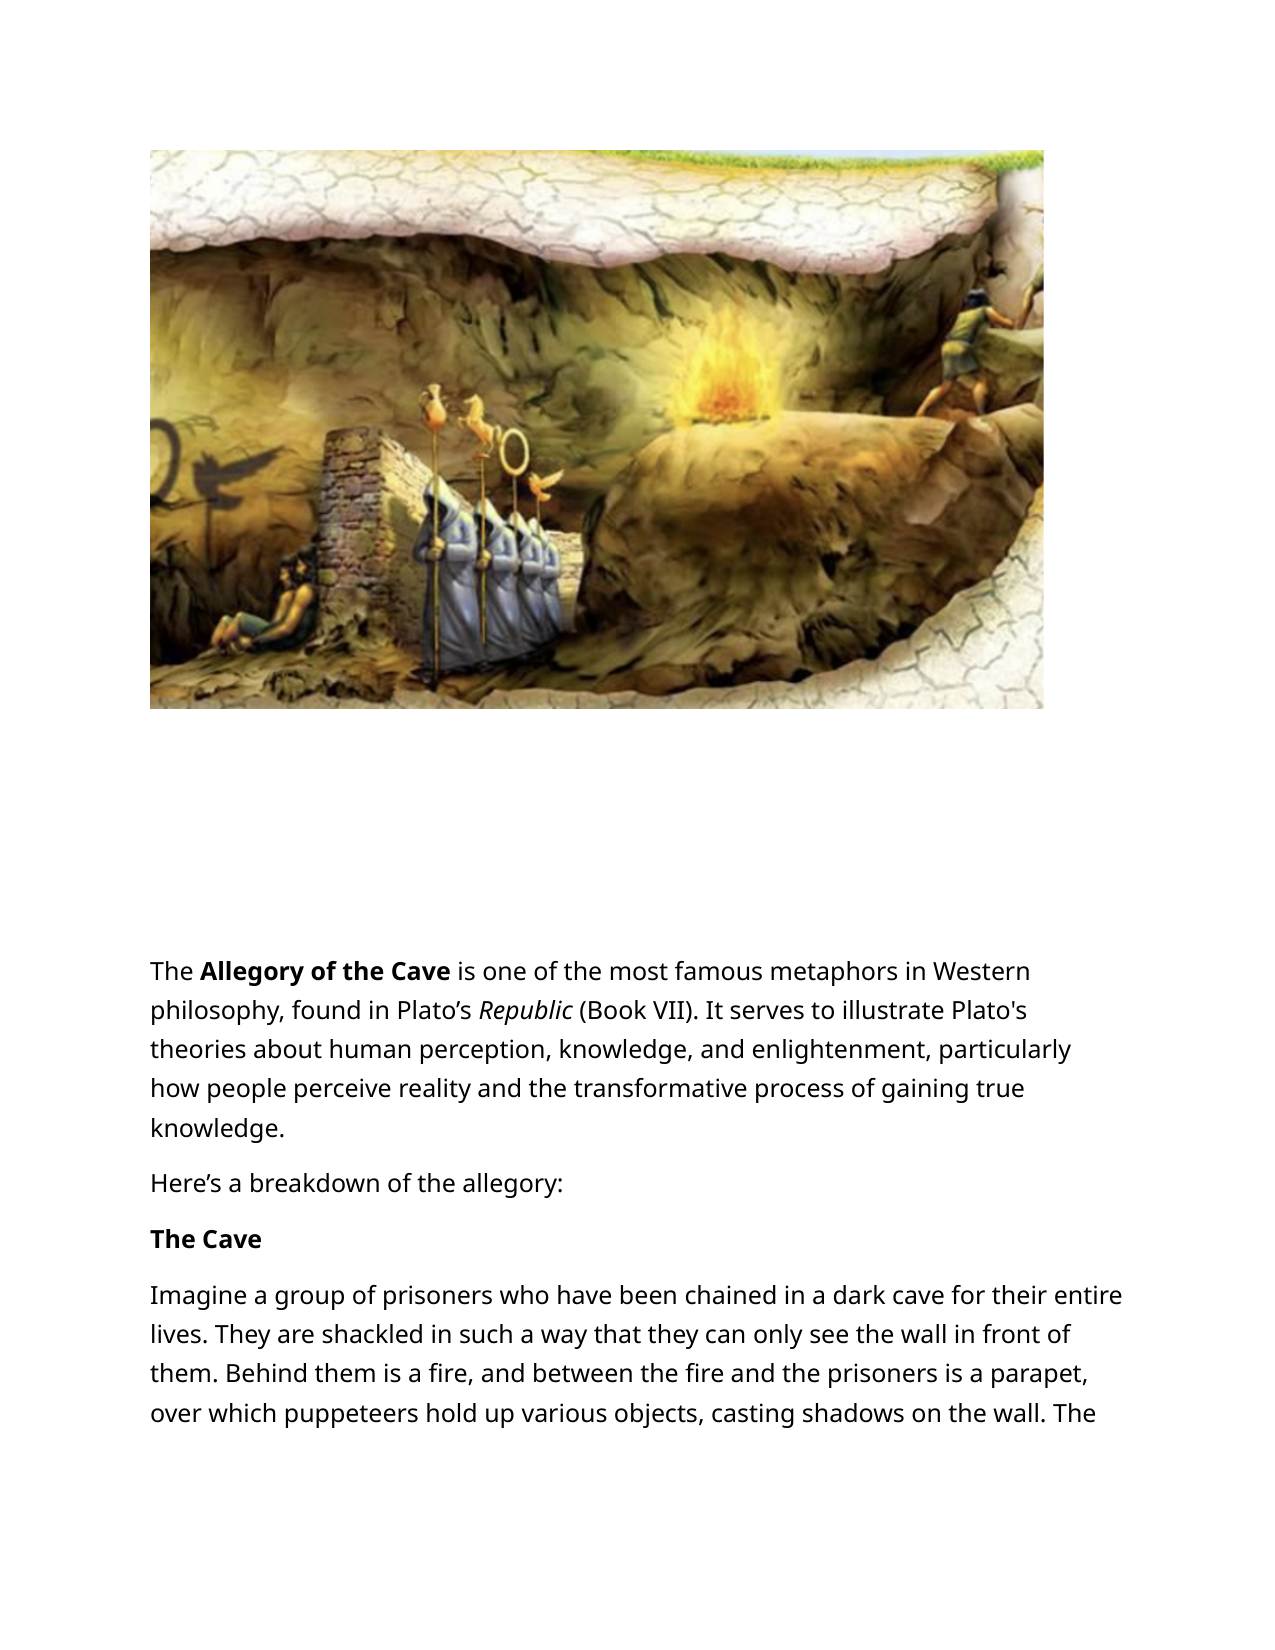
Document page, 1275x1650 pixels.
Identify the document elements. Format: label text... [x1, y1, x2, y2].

text The Cave [150, 1222, 1125, 1256]
text Here’s a breakdown of the allegory: [150, 1166, 1125, 1200]
text The Allegory of the Cave is one of the most famous metaphors in Western philosophy, found in Plato’s Republic (Book VII). It serves to illustrate Plato's theories about human perception, knowledge, and enlightenment, particularly how people perceive reality and the transformative process of gaining true knowledge. [150, 953, 1125, 1144]
text Imagine a group of prisoners who have been chained in a dark cave for their entire lives. They are shackled in such a way that they can only see the wall in front of them. Behind them is a fire, and between the fire and the prisoners is a parapet, over which puppeteers hold up various objects, casting shadows on the wall. The [150, 1278, 1125, 1429]
